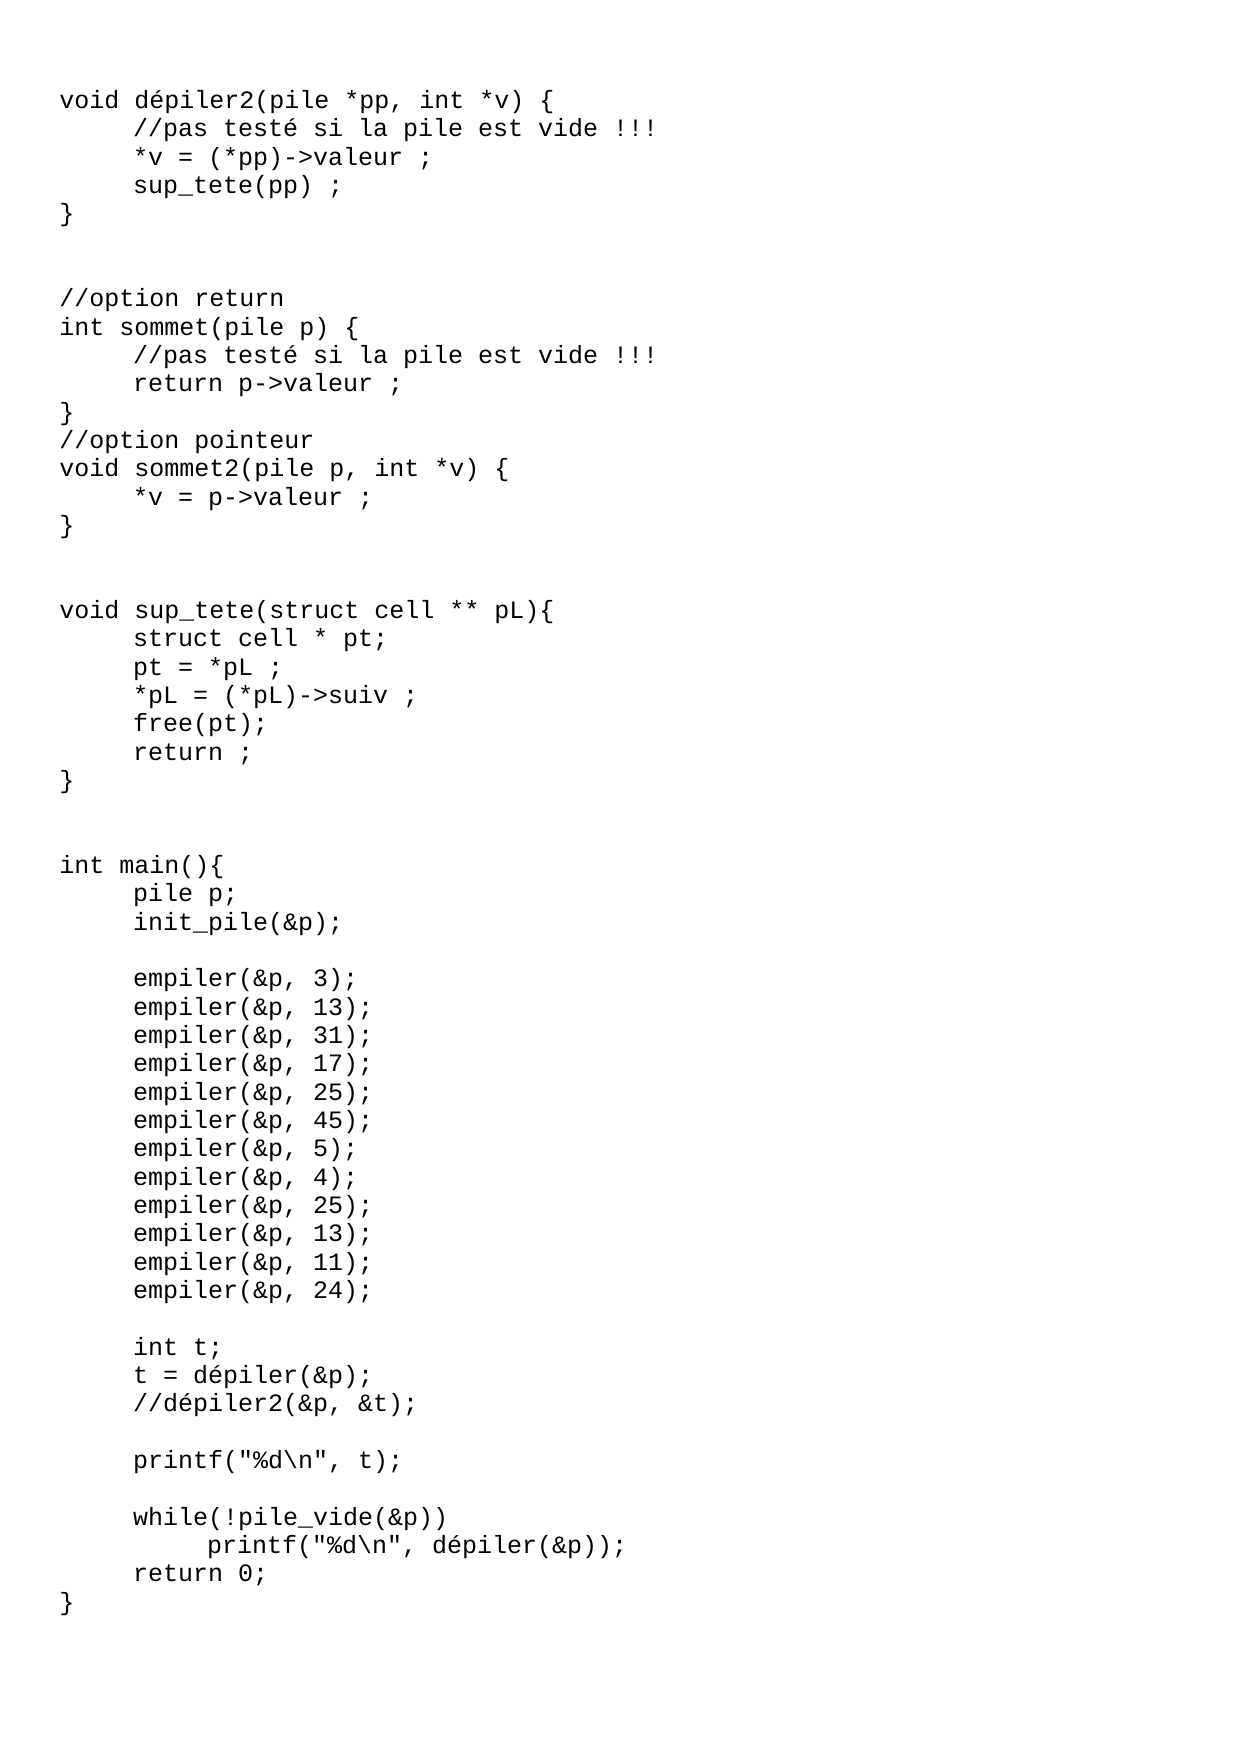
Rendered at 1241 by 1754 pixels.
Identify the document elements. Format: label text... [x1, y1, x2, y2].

text } [59, 512, 1181, 541]
text empiler(&p, 31); [59, 1022, 1181, 1051]
text empiler(&p, 25); [59, 1192, 1181, 1221]
text sup_tete(pp) ; [59, 172, 1181, 201]
text empiler(&p, 13); [59, 994, 1181, 1022]
text } [59, 201, 1181, 229]
text *pL = (*pL)->suiv ; [59, 682, 1181, 711]
text empiler(&p, 11); [59, 1249, 1181, 1277]
text printf("%d\n", t); [59, 1447, 1181, 1476]
text return p->valeur ; [59, 371, 1181, 399]
text empiler(&p, 17); [59, 1051, 1181, 1079]
text while(!pile_vide(&p)) [59, 1504, 1181, 1532]
text empiler(&p, 45); [59, 1107, 1181, 1136]
text //pas testé si la pile est vide !!! [59, 116, 1181, 144]
text int sommet(pile p) { [59, 314, 1181, 342]
text void sup_tete(struct cell ** pL){ [59, 597, 1181, 626]
text //pas testé si la pile est vide !!! [59, 342, 1181, 371]
text int main(){ [59, 852, 1181, 881]
text empiler(&p, 4); [59, 1164, 1181, 1192]
text return 0; [59, 1561, 1181, 1589]
text } [59, 399, 1181, 427]
text } [59, 1589, 1181, 1617]
text *v = p->valeur ; [59, 484, 1181, 512]
text empiler(&p, 5); [59, 1136, 1181, 1164]
text struct cell * pt; [59, 626, 1181, 654]
text //option pointeur [59, 427, 1181, 456]
text *v = (*pp)->valeur ; [59, 144, 1181, 172]
text printf("%d\n", dépiler(&p)); [59, 1532, 1181, 1561]
text //option return [59, 286, 1181, 314]
text void dépiler2(pile *pp, int *v) { [59, 87, 1181, 116]
text empiler(&p, 3); [59, 966, 1181, 994]
text //dépiler2(&p, &t); [59, 1391, 1181, 1419]
text empiler(&p, 24); [59, 1277, 1181, 1306]
text init_pile(&p); [59, 909, 1181, 937]
text return ; [59, 739, 1181, 767]
text } [59, 767, 1181, 796]
text empiler(&p, 13); [59, 1221, 1181, 1249]
text free(pt); [59, 711, 1181, 739]
text pile p; [59, 881, 1181, 909]
text int t; [59, 1334, 1181, 1362]
text t = dépiler(&p); [59, 1362, 1181, 1391]
text void sommet2(pile p, int *v) { [59, 456, 1181, 484]
text empiler(&p, 25); [59, 1079, 1181, 1107]
text pt = *pL ; [59, 654, 1181, 682]
